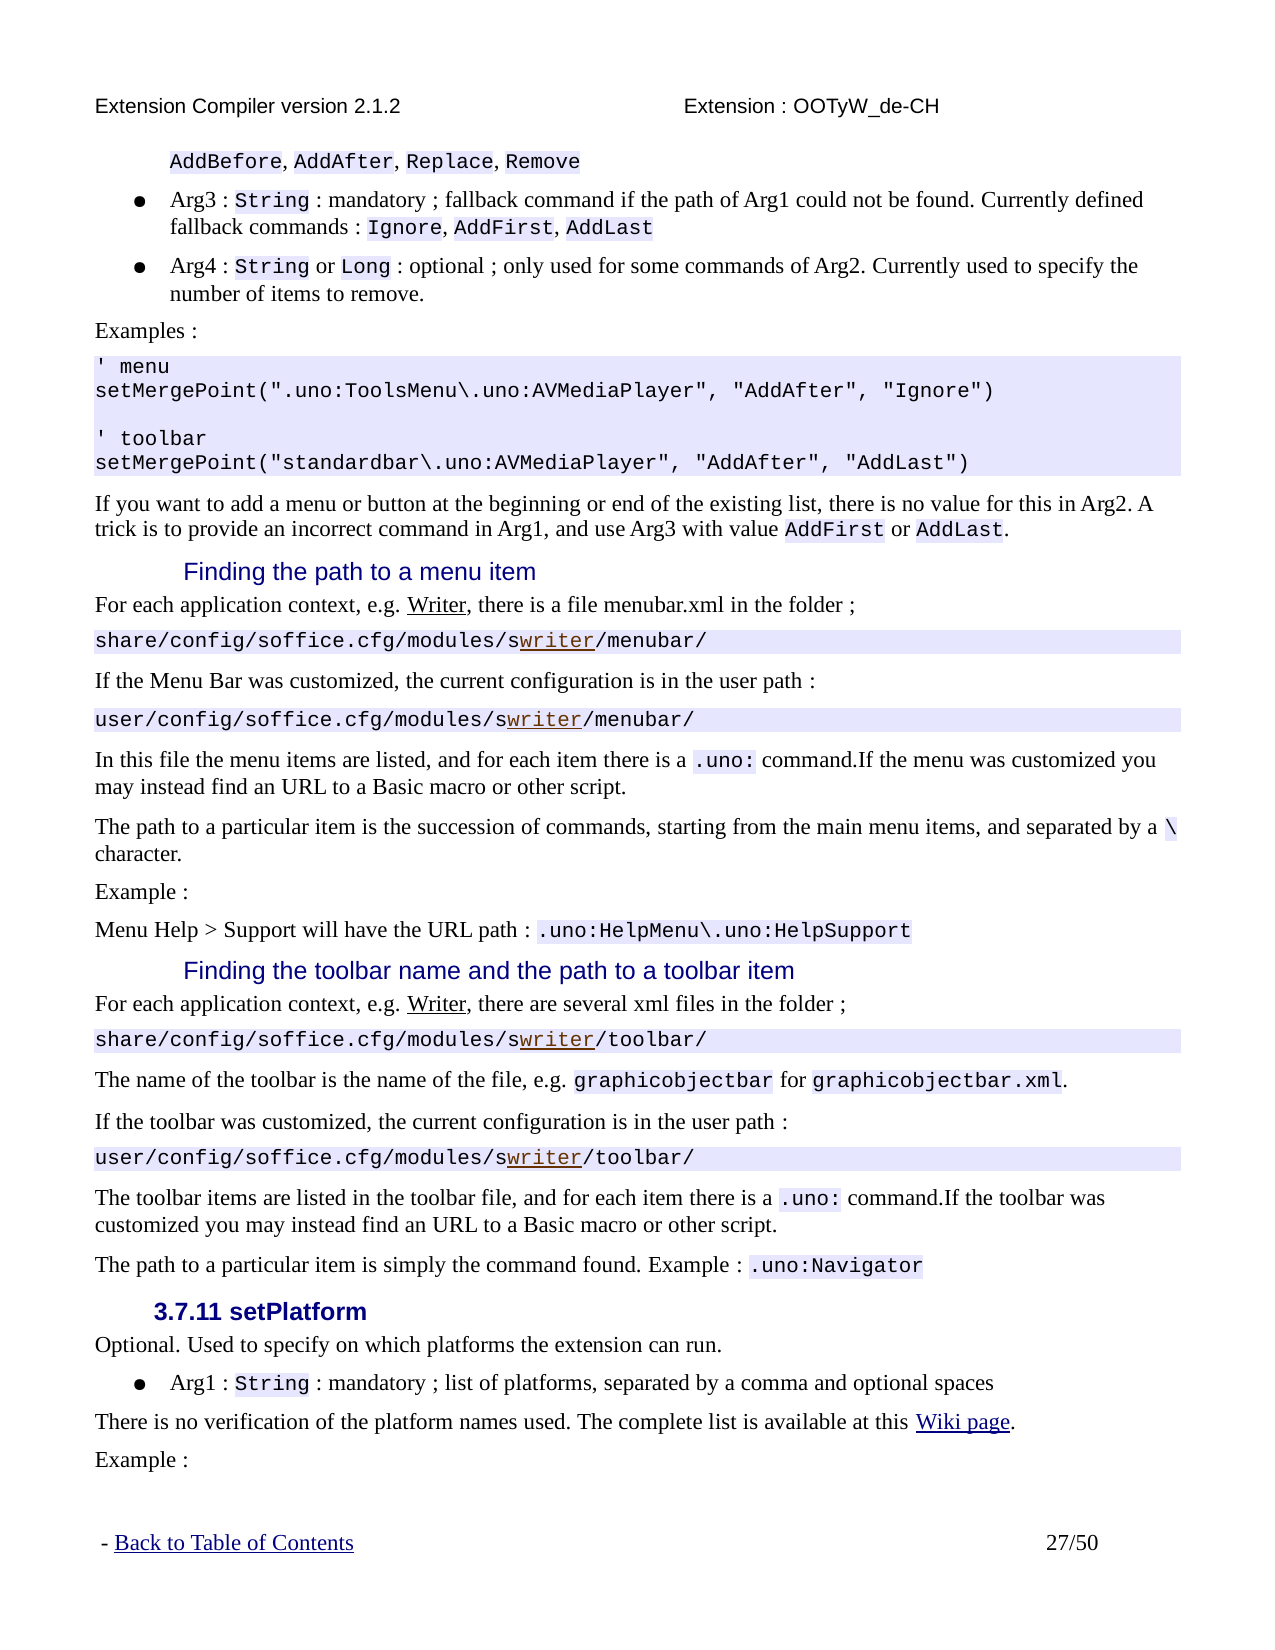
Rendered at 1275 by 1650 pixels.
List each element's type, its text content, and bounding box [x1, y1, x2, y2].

text share/config/soffice.cfg/modules/swriter/toolbar/ [594, 1029, 1181, 1053]
text share/config/soffice.cfg/modules/swriter/toolbar/ [94, 1029, 520, 1053]
text Example : [94, 1447, 1181, 1473]
text Example : [94, 879, 1181, 905]
text ' toolbar [94, 428, 1181, 452]
subtitle Finding the path to a menu item [183, 558, 1181, 586]
text In this file the menu items are listed, and for each item there is a .uno: command.If the menu was customized you may instead find an URL to a Basic macro or other script. [94, 747, 1181, 799]
subtitle setPlatform [153, 1298, 1181, 1326]
text Optional. Used to specify on which platforms the extension can run. [94, 1332, 1181, 1357]
subtitle Finding the toolbar name and the path to a toolbar item [183, 957, 1181, 985]
list AddBefore, AddAfter, Replace, Remove [132, 147, 1181, 174]
text If you want to add a menu or button at the beginning or end of the existing list, there is no value for this in Arg2. A trick is to provide an incorrect command in Arg1, and use Arg3 with value AddFirst or AddLast. [94, 491, 1181, 543]
text user/config/soffice.cfg/modules/swriter/toolbar/ [582, 1147, 1181, 1171]
text There is no verification of the platform names used. The complete list is available at this Wiki page. [94, 1409, 1181, 1435]
text If the Menu Bar was customized, the current configuration is in the user path : [94, 668, 1181, 694]
text For each application context, e.g. Writer, there is a file menubar.xml in the folder ; [94, 592, 1181, 617]
text The name of the toolbar is the name of the file, e.g. graphicobjectbar for graphicobjectbar.xml. [94, 1067, 1181, 1094]
text share/config/soffice.cfg/modules/swriter/menubar/ [594, 630, 1181, 654]
text user/config/soffice.cfg/modules/swriter/menubar/ [94, 708, 1181, 732]
text Menu Help > Support will have the URL path : .uno:HelpMenu\.uno:HelpSupport [94, 917, 1181, 944]
list Arg3 : String : mandatory ; fallback command if the path of Arg1 could not be found. Currently defined fallback commands : Ignore, AddFirst, AddLast [132, 187, 1181, 241]
text The path to a particular item is simply the command found. Example : .uno:Navigator [94, 1252, 1181, 1279]
text If the toolbar was customized, the current configuration is in the user path : [94, 1109, 1181, 1134]
text The toolbar items are listed in the toolbar file, and for each item there is a .uno: command.If the toolbar was customized you may instead find an URL to a Basic macro or other script. [94, 1185, 1181, 1238]
text The path to a particular item is the succession of commands, starting from the main menu items, and separated by a \ character. [94, 814, 1181, 867]
text setMergePoint("standardbar\.uno:AVMediaPlayer", "AddAfter", "AddLast") [94, 452, 1181, 476]
list Arg4 : String or Long : optional ; only used for some commands of Arg2. Currently used to specify the number of items to remove. [132, 253, 1181, 306]
text ' menu [94, 356, 1181, 380]
list Arg1 : String : mandatory ; list of platforms, separated by a comma and optional spaces [132, 1370, 1181, 1397]
text share/config/soffice.cfg/modules/swriter/menubar/ [94, 630, 520, 654]
text Examples : [94, 318, 1181, 344]
text user/config/soffice.cfg/modules/swriter/toolbar/ [94, 1147, 507, 1171]
text setMergePoint(".uno:ToolsMenu\.uno:AVMediaPlayer", "AddAfter", "Ignore") [94, 380, 1181, 404]
text For each application context, e.g. Writer, there are several xml files in the folder ; [94, 991, 1181, 1016]
